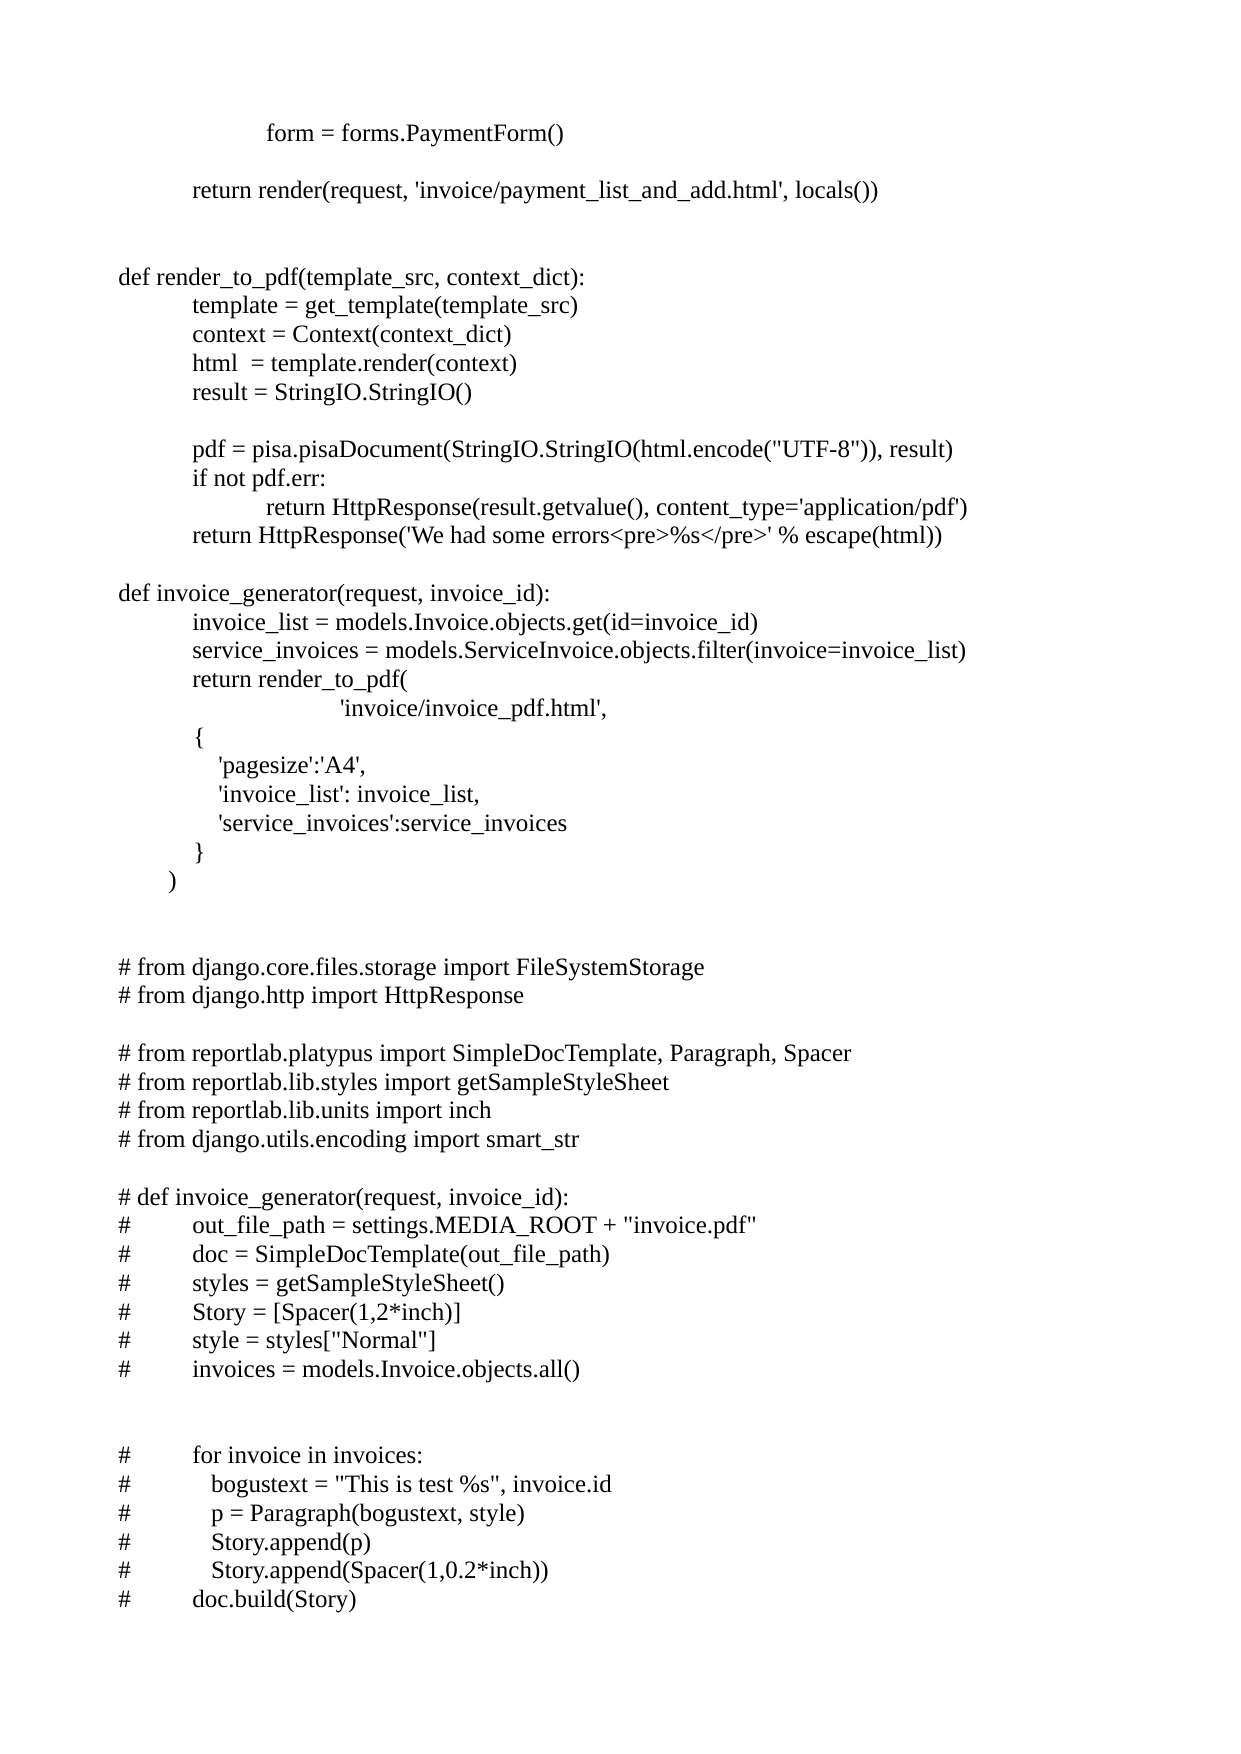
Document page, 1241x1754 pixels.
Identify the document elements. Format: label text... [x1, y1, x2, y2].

text # def invoice_generator(request, invoice_id): [118, 1182, 1122, 1211]
text # from reportlab.lib.units import inch [118, 1096, 1122, 1124]
text # from django.http import HttpResponse [118, 981, 1122, 1009]
text context = Context(context_dict) [118, 319, 1122, 348]
text result = StringIO.StringIO() [118, 377, 1122, 406]
text def invoice_generator(request, invoice_id): [118, 578, 1122, 607]
text # Story.append(Spacer(1,0.2*inch)) [118, 1556, 1122, 1584]
text if not pdf.err: [118, 463, 1122, 492]
text # p = Paragraph(bogustext, style) [118, 1498, 1122, 1527]
text # doc.build(Story) [118, 1584, 1122, 1613]
text # styles = getSampleStyleSheet() [118, 1268, 1122, 1297]
text # bogustext = "This is test %s", invoice.id [118, 1469, 1122, 1498]
text # from django.utils.encoding import smart_str [118, 1124, 1122, 1153]
text # from reportlab.lib.styles import getSampleStyleSheet [118, 1067, 1122, 1096]
text def render_to_pdf(template_src, context_dict): [118, 262, 1122, 291]
text invoice_list = models.Invoice.objects.get(id=invoice_id) [118, 607, 1122, 636]
text # doc = SimpleDocTemplate(out_file_path) [118, 1239, 1122, 1268]
text # from reportlab.platypus import SimpleDocTemplate, Paragraph, Spacer [118, 1038, 1122, 1067]
text 'invoice/invoice_pdf.html', [118, 693, 1122, 722]
text return render(request, 'invoice/payment_list_and_add.html', locals()) [118, 176, 1122, 204]
text # style = styles["Normal"] [118, 1326, 1122, 1354]
text } [118, 837, 1122, 866]
text return HttpResponse(result.getvalue(), content_type='application/pdf') [118, 492, 1122, 521]
text { [118, 722, 1122, 751]
text # out_file_path = settings.MEDIA_ROOT + "invoice.pdf" [118, 1211, 1122, 1239]
text # for invoice in invoices: [118, 1441, 1122, 1469]
text # Story = [Spacer(1,2*inch)] [118, 1297, 1122, 1326]
text ) [118, 866, 1122, 894]
text 'invoice_list': invoice_list, [118, 779, 1122, 808]
text # from django.core.files.storage import FileSystemStorage [118, 952, 1122, 981]
text # invoices = models.Invoice.objects.all() [118, 1354, 1122, 1383]
text return render_to_pdf( [118, 664, 1122, 693]
text # Story.append(p) [118, 1527, 1122, 1556]
text form = forms.PaymentForm() [118, 118, 1122, 147]
text template = get_template(template_src) [118, 291, 1122, 319]
text service_invoices = models.ServiceInvoice.objects.filter(invoice=invoice_list) [118, 636, 1122, 664]
text 'pagesize':'A4', [118, 751, 1122, 779]
text 'service_invoices':service_invoices [118, 808, 1122, 837]
text html = template.render(context) [118, 348, 1122, 377]
text pdf = pisa.pisaDocument(StringIO.StringIO(html.encode("UTF-8")), result) [118, 434, 1122, 463]
text return HttpResponse('We had some errors<pre>%s</pre>' % escape(html)) [118, 521, 1122, 549]
